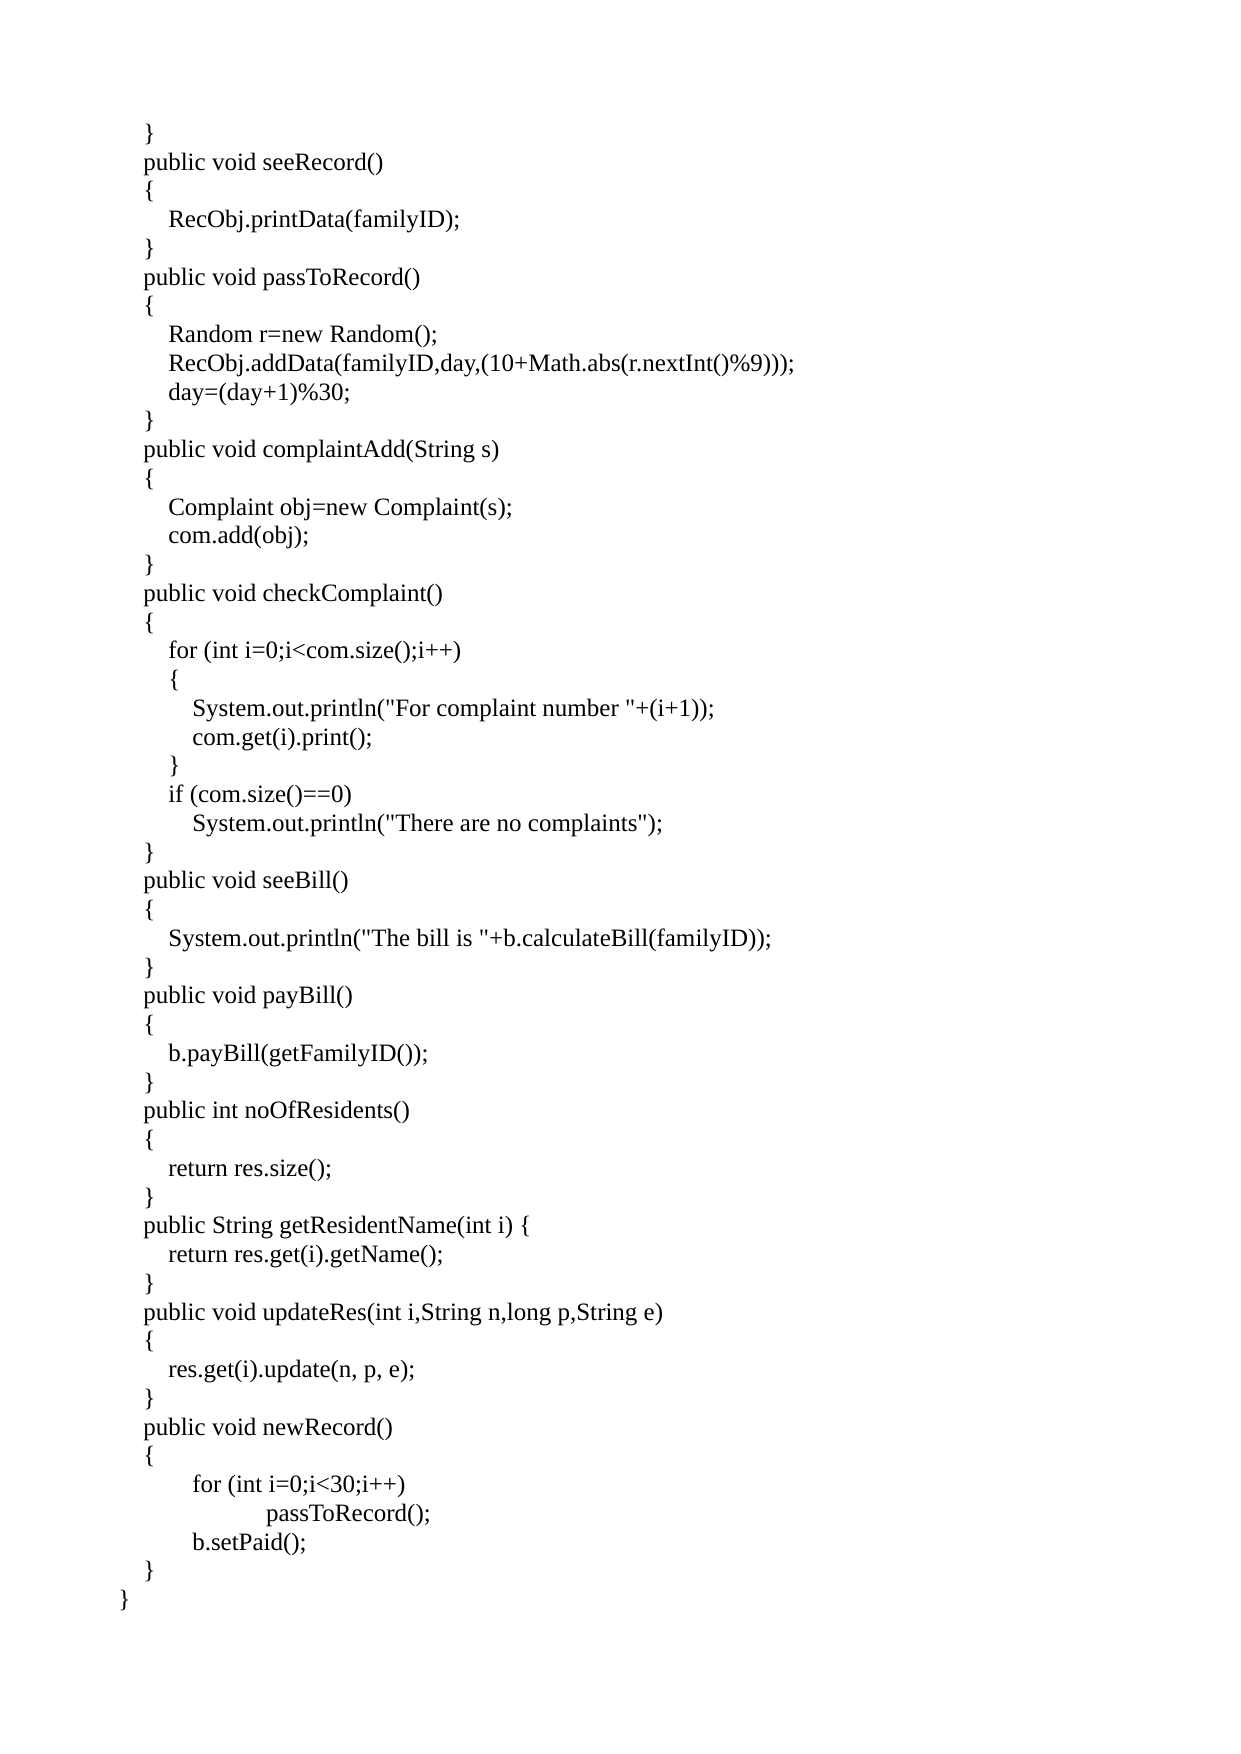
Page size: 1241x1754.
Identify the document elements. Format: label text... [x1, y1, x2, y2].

text RecObj.addData(familyID,day,(10+Math.abs(r.nextInt()%9))); [118, 348, 1122, 377]
text { [118, 291, 1122, 319]
text } [118, 1067, 1122, 1096]
text } [118, 1556, 1122, 1584]
text } [118, 1182, 1122, 1211]
text } [118, 952, 1122, 981]
text } [118, 1383, 1122, 1412]
text } [118, 1584, 1122, 1613]
text day=(day+1)%30; [118, 377, 1122, 406]
text } [118, 1268, 1122, 1297]
text RecObj.printData(familyID); [118, 204, 1122, 233]
text com.get(i).print(); [118, 722, 1122, 751]
text res.get(i).update(n, p, e); [118, 1354, 1122, 1383]
text public String getResidentName(int i) { [118, 1211, 1122, 1239]
text if (com.size()==0) [118, 779, 1122, 808]
text { [118, 664, 1122, 693]
text } [118, 233, 1122, 262]
text for (int i=0;i<com.size();i++) [118, 636, 1122, 664]
text System.out.println("For complaint number "+(i+1)); [118, 693, 1122, 722]
text public void checkComplaint() [118, 578, 1122, 607]
text System.out.println("There are no complaints"); [118, 808, 1122, 837]
text { [118, 894, 1122, 923]
text } [118, 549, 1122, 578]
text return res.get(i).getName(); [118, 1239, 1122, 1268]
text { [118, 1124, 1122, 1153]
text Complaint obj=new Complaint(s); [118, 492, 1122, 521]
text { [118, 176, 1122, 204]
text } [118, 751, 1122, 779]
text public void seeRecord() [118, 147, 1122, 176]
text passToRecord(); [118, 1498, 1122, 1527]
text { [118, 607, 1122, 636]
text } [118, 118, 1122, 147]
text public void updateRes(int i,String n,long p,String e) [118, 1297, 1122, 1326]
text b.payBill(getFamilyID()); [118, 1038, 1122, 1067]
text } [118, 406, 1122, 434]
text public void payBill() [118, 981, 1122, 1009]
text com.add(obj); [118, 521, 1122, 549]
text } [118, 837, 1122, 866]
text { [118, 1326, 1122, 1354]
text { [118, 1441, 1122, 1469]
text for (int i=0;i<30;i++) [118, 1469, 1122, 1498]
text public void newRecord() [118, 1412, 1122, 1441]
text { [118, 463, 1122, 492]
text public void passToRecord() [118, 262, 1122, 291]
text { [118, 1009, 1122, 1038]
text public int noOfResidents() [118, 1096, 1122, 1124]
text b.setPaid(); [118, 1527, 1122, 1556]
text public void complaintAdd(String s) [118, 434, 1122, 463]
text return res.size(); [118, 1153, 1122, 1182]
text Random r=new Random(); [118, 319, 1122, 348]
text System.out.println("The bill is "+b.calculateBill(familyID)); [118, 923, 1122, 952]
text public void seeBill() [118, 866, 1122, 894]
